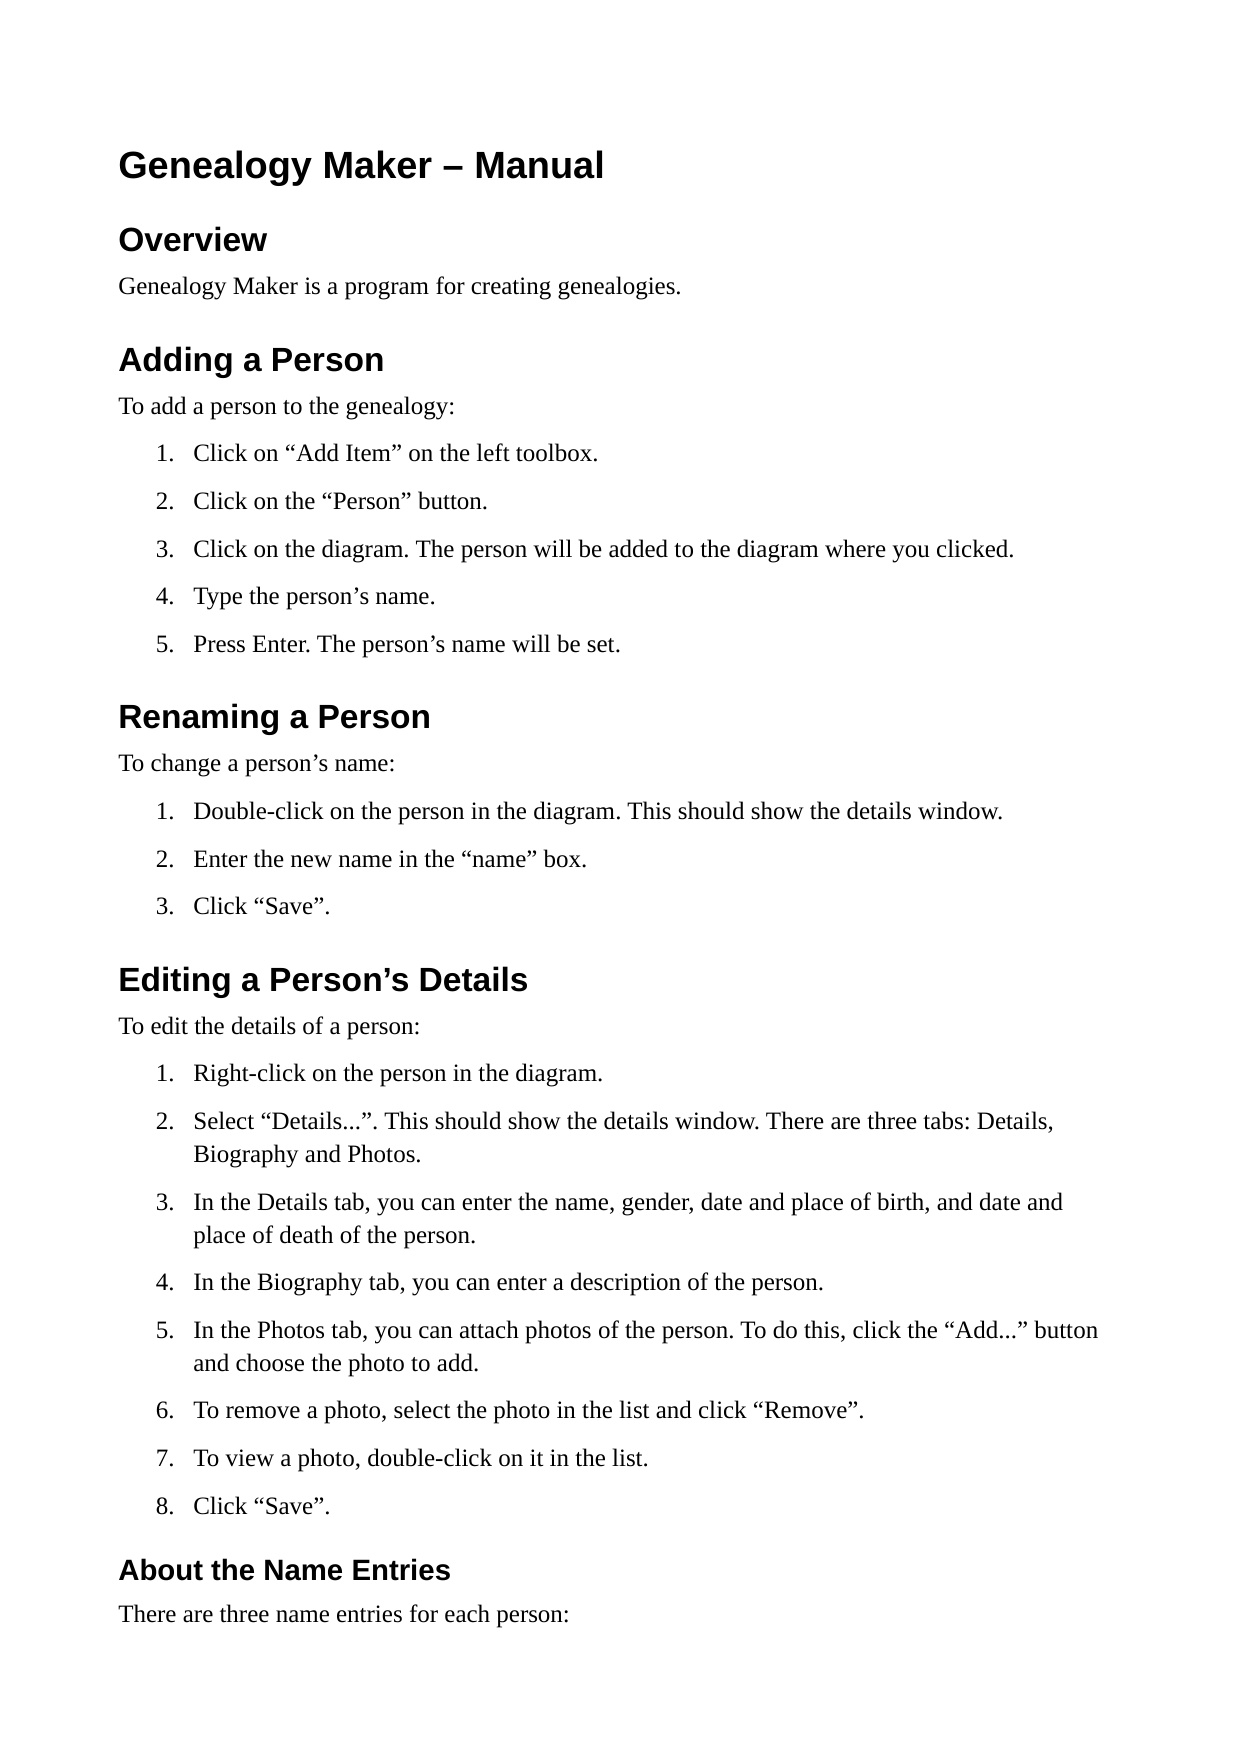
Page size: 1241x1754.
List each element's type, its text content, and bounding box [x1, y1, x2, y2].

text There are three name entries for each person: [118, 1599, 1122, 1628]
text To edit the details of a person: [118, 1011, 1122, 1039]
text To add a person to the genealogy: [118, 391, 1122, 419]
subtitle Genealogy Maker – Manual [118, 143, 1122, 187]
list Press Enter. The person’s name will be set. [156, 629, 1122, 658]
subtitle Overview [118, 220, 1122, 259]
subtitle Renaming a Person [118, 697, 1122, 736]
list Right-click on the person in the diagram. [156, 1058, 1122, 1087]
subtitle About the Name Entries [118, 1553, 1122, 1587]
list Double-click on the person in the diagram. This should show the details window. [156, 796, 1122, 825]
list In the Details tab, you can enter the name, gender, date and place of birth, and date and place of death of the person. [156, 1187, 1122, 1248]
list Enter the new name in the “name” box. [156, 844, 1122, 872]
list In the Biography tab, you can enter a description of the person. [156, 1267, 1122, 1296]
list Click on “Add Item” on the left toolbox. [156, 438, 1122, 467]
list Click “Save”. [156, 1491, 1122, 1519]
list In the Photos tab, you can attach photos of the person. To do this, click the “Add...” button and choose the photo to add. [156, 1315, 1122, 1377]
text Genealogy Maker is a program for creating genealogies. [118, 271, 1122, 300]
text To change a person’s name: [118, 748, 1122, 777]
list Click on the diagram. The person will be added to the diagram where you clicked. [156, 534, 1122, 562]
list To remove a photo, select the photo in the list and click “Remove”. [156, 1396, 1122, 1424]
list To view a photo, double-click on it in the list. [156, 1443, 1122, 1472]
list Click on the “Person” button. [156, 486, 1122, 515]
list Type the person’s name. [156, 581, 1122, 610]
list Select “Details...”. This should show the details window. There are three tabs: Details, Biography and Photos. [156, 1106, 1122, 1168]
list Click “Save”. [156, 891, 1122, 920]
subtitle Editing a Person’s Details [118, 960, 1122, 998]
subtitle Adding a Person [118, 340, 1122, 378]
